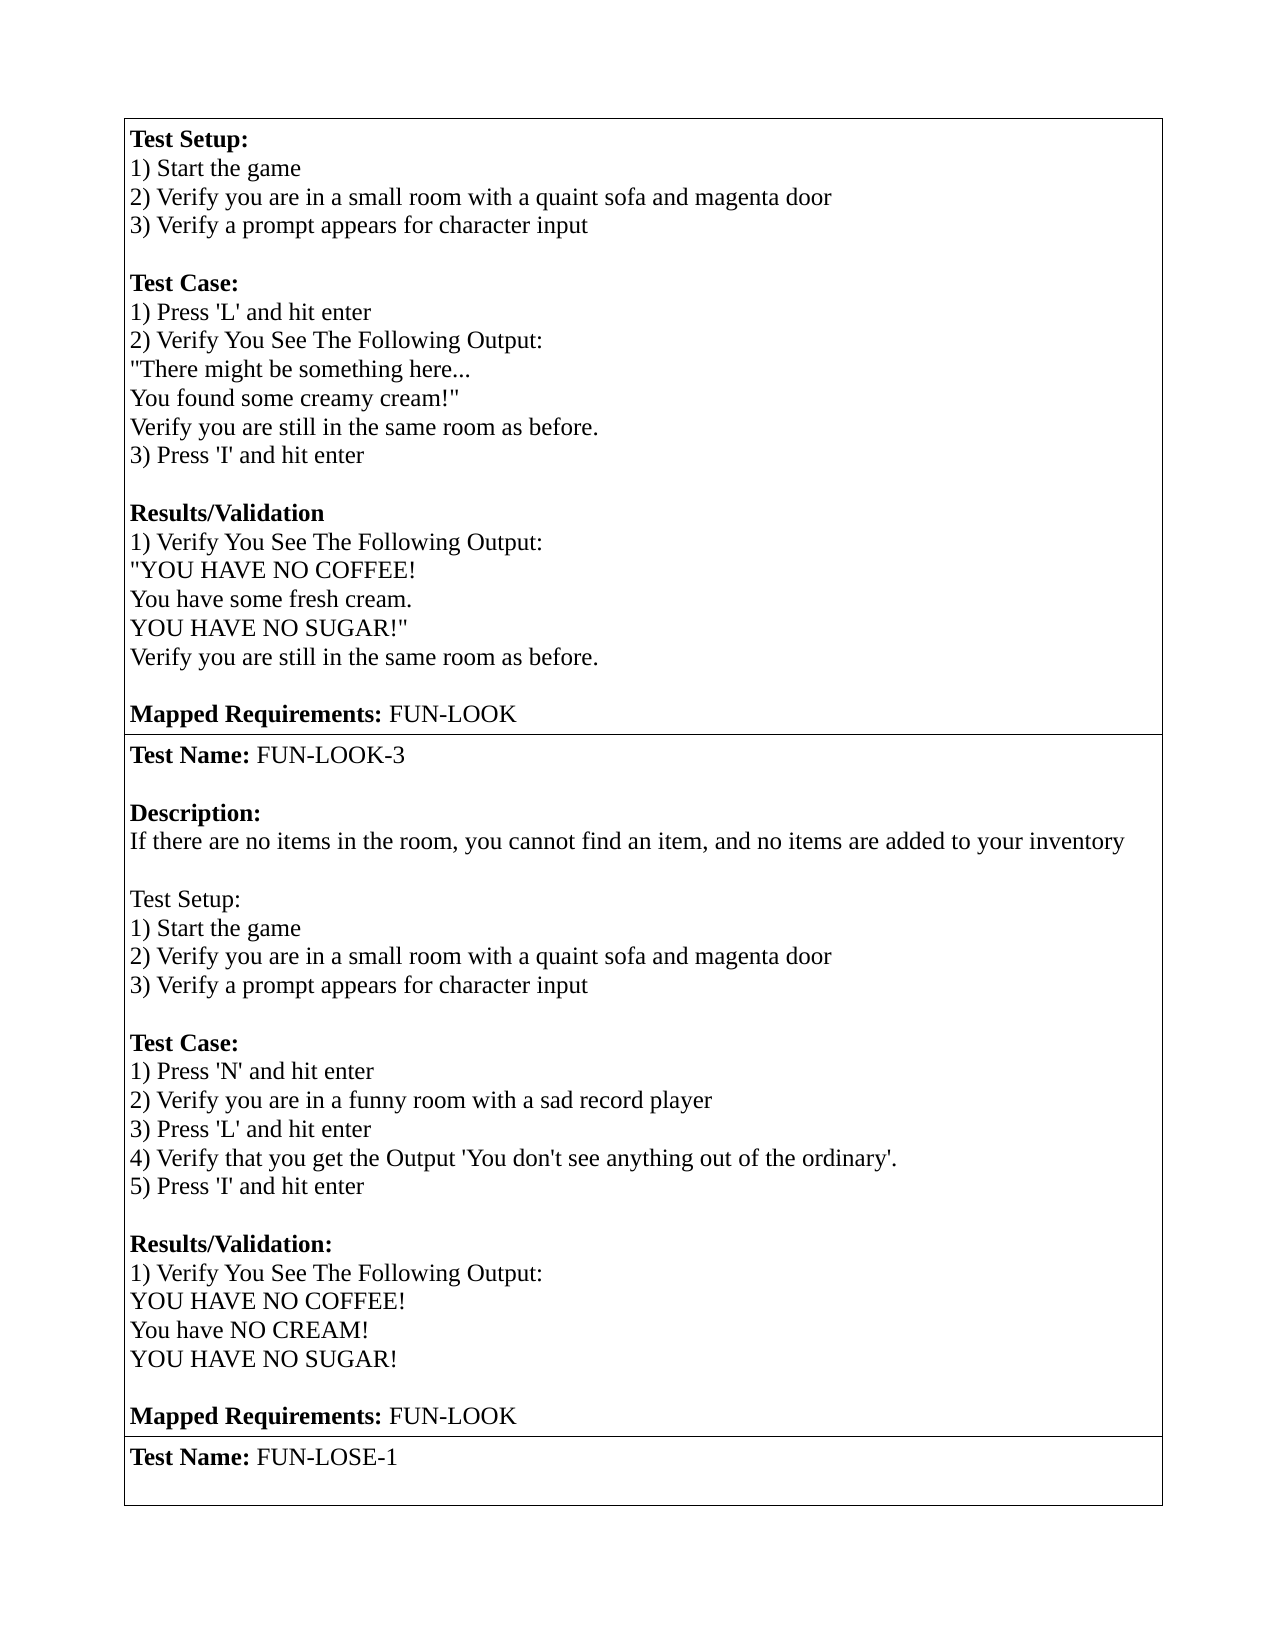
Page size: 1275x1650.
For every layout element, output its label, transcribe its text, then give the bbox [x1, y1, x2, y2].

table_cell Test Name: FUN-LOSE-1 [125, 1437, 1162, 1505]
table_cell Test Setup: 1) Start the game 2) Verify you are in a small room with a quaint sofa and magenta door 3) Verify a prompt appears for character input Test Case: 1) Press 'L' and hit enter 2) Verify You See The Following Output: "There might be something here... You found some creamy cream!" Verify you are still in the same room as before. 3) Press 'I' and hit enter Results/Validation 1) Verify You See The Following Output: "YOU HAVE NO COFFEE! You have some fresh cream. YOU HAVE NO SUGAR!" Verify you are still in the same room as before. Mapped Requirements: FUN-LOOK [125, 119, 1162, 734]
table_cell Test Name: FUN-LOOK-3 Description: If there are no items in the room, you cannot find an item, and no items are added to your inventory Test Setup: 1) Start the game 2) Verify you are in a small room with a quaint sofa and magenta door 3) Verify a prompt appears for character input Test Case: 1) Press 'N' and hit enter 2) Verify you are in a funny room with a sad record player 3) Press 'L' and hit enter 4) Verify that you get the Output 'You don't see anything out of the ordinary'. 5) Press 'I' and hit enter Results/Validation: 1) Verify You See The Following Output: YOU HAVE NO COFFEE! You have NO CREAM! YOU HAVE NO SUGAR! Mapped Requirements: FUN-LOOK [125, 735, 1162, 1436]
